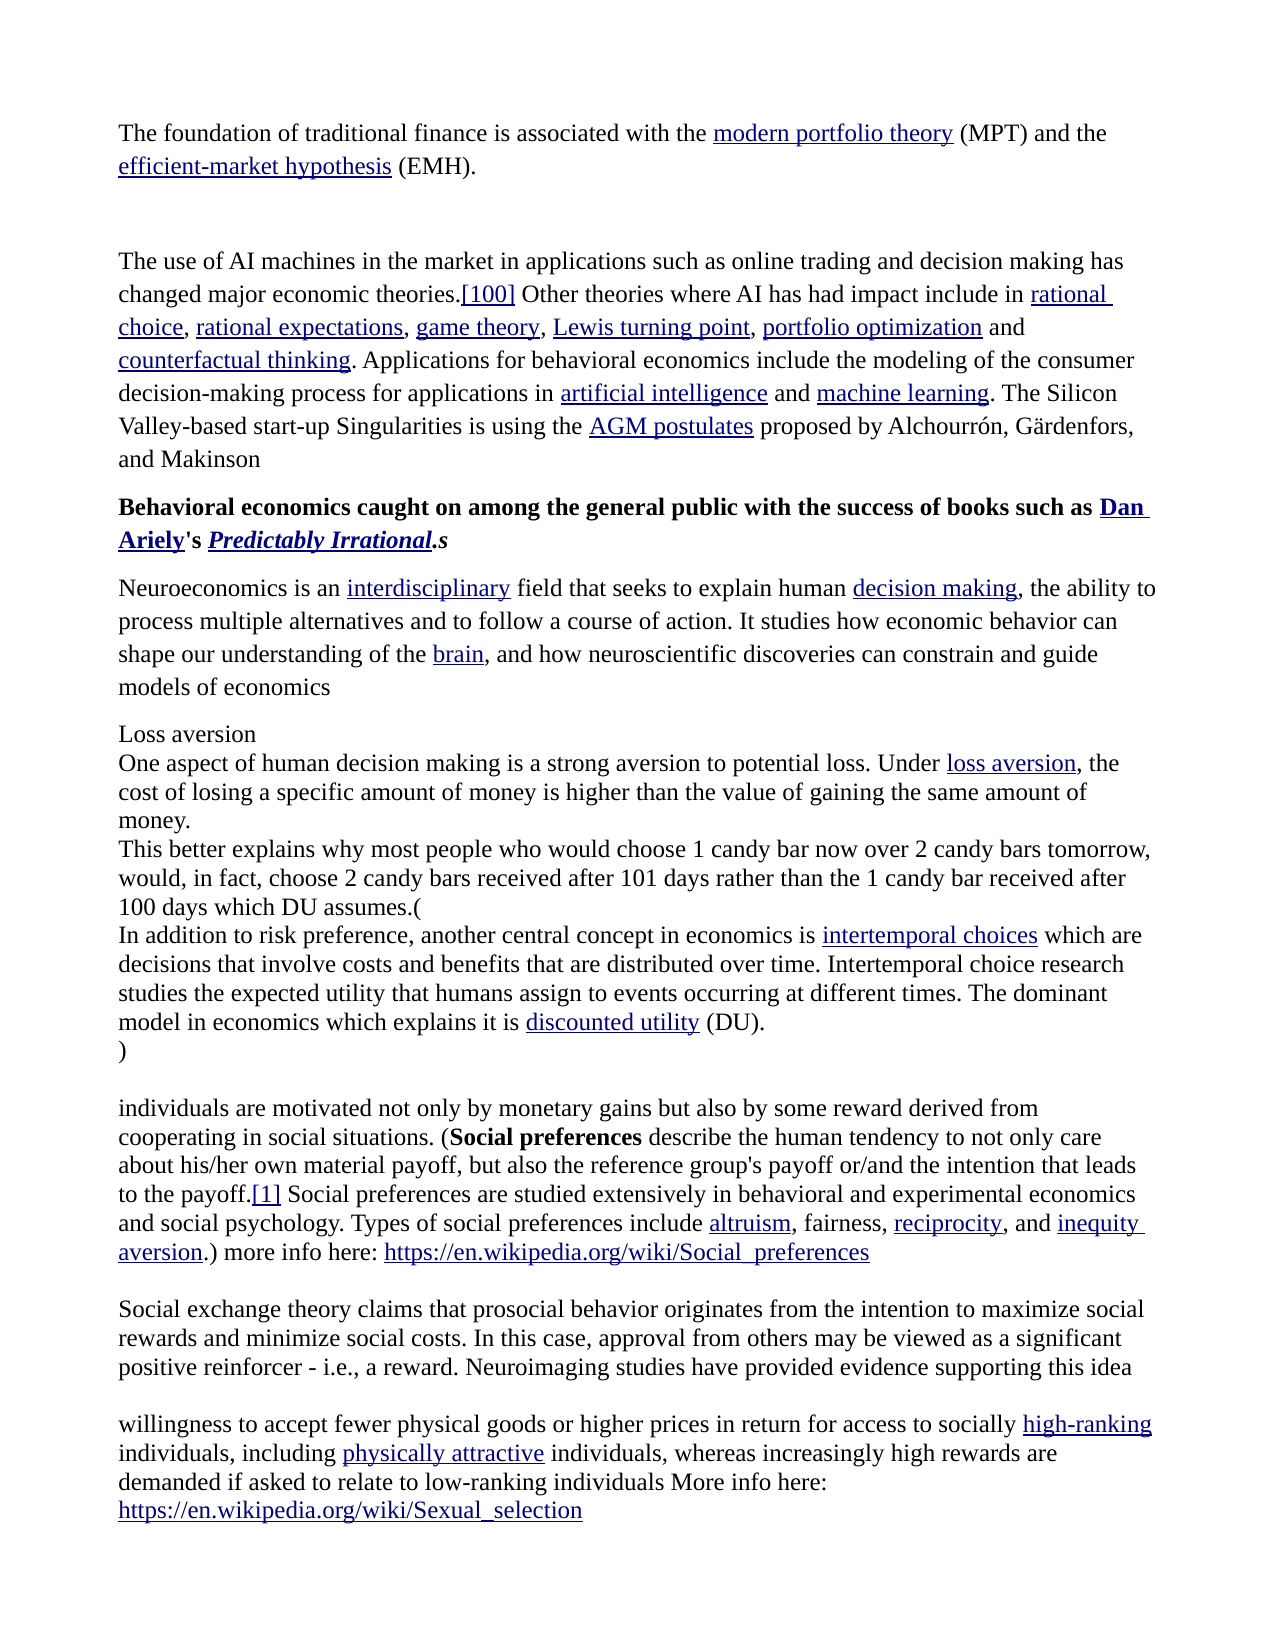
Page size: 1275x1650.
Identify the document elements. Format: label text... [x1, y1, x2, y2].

text Social exchange theory claims that prosocial behavior originates from the intention to maximize social rewards and minimize social costs. In this case, approval from others may be viewed as a significant positive reinforcer - i.e., a reward. Neuroimaging studies have provided evidence supporting this idea [118, 1294, 1157, 1381]
text The foundation of traditional finance is associated with the modern portfolio theory (MPT) and the efficient-market hypothesis (EMH). [118, 118, 1157, 180]
text Loss aversion [118, 719, 1157, 748]
text Behavioral economics caught on among the general public with the success of books such as Dan Ariely's Predictably Irrational.s [118, 492, 1157, 554]
text The use of AI machines in the market in applications such as online trading and decision making has changed major economic theories.[100] Other theories where AI has had impact include in rational choice, rational expectations, game theory, Lewis turning point, portfolio optimization and counterfactual thinking. Applications for behavioral economics include the modeling of the consumer decision-making process for applications in artificial intelligence and machine learning. The Silicon Valley-based start-up Singularities is using the AGM postulates proposed by Alchourrón, Gärdenfors, and Makinson [118, 246, 1157, 473]
text Neuroeconomics is an interdisciplinary field that seeks to explain human decision making, the ability to process multiple alternatives and to follow a course of action. It studies how economic behavior can shape our understanding of the brain, and how neuroscientific discoveries can constrain and guide models of economics [118, 573, 1157, 701]
text individuals are motivated not only by monetary gains but also by some reward derived from cooperating in social situations. (Social preferences describe the human tendency to not only care about his/her own material payoff, but also the reference group's payoff or/and the intention that leads to the payoff.[1] Social preferences are studied extensively in behavioral and experimental economics and social psychology. Types of social preferences include altruism, fairness, reciprocity, and inequity aversion.) more info here: https://en.wikipedia.org/wiki/Social_preferences [118, 1093, 1157, 1266]
text willingness to accept fewer physical goods or higher prices in return for access to socially high-ranking individuals, including physically attractive individuals, whereas increasingly high rewards are demanded if asked to relate to low-ranking individuals More info here: https://en.wikipedia.org/wiki/Sexual_selection [118, 1409, 1157, 1524]
text One aspect of human decision making is a strong aversion to potential loss. Under loss aversion, the cost of losing a specific amount of money is higher than the value of gaining the same amount of money. [118, 748, 1157, 834]
text This better explains why most people who would choose 1 candy bar now over 2 candy bars tomorrow, would, in fact, choose 2 candy bars received after 101 days rather than the 1 candy bar received after 100 days which DU assumes.( In addition to risk preference, another central concept in economics is intertemporal choices which are decisions that involve costs and benefits that are distributed over time. Intertemporal choice research studies the expected utility that humans assign to events occurring at different times. The dominant model in economics which explains it is discounted utility (DU). ) [118, 834, 1157, 1064]
